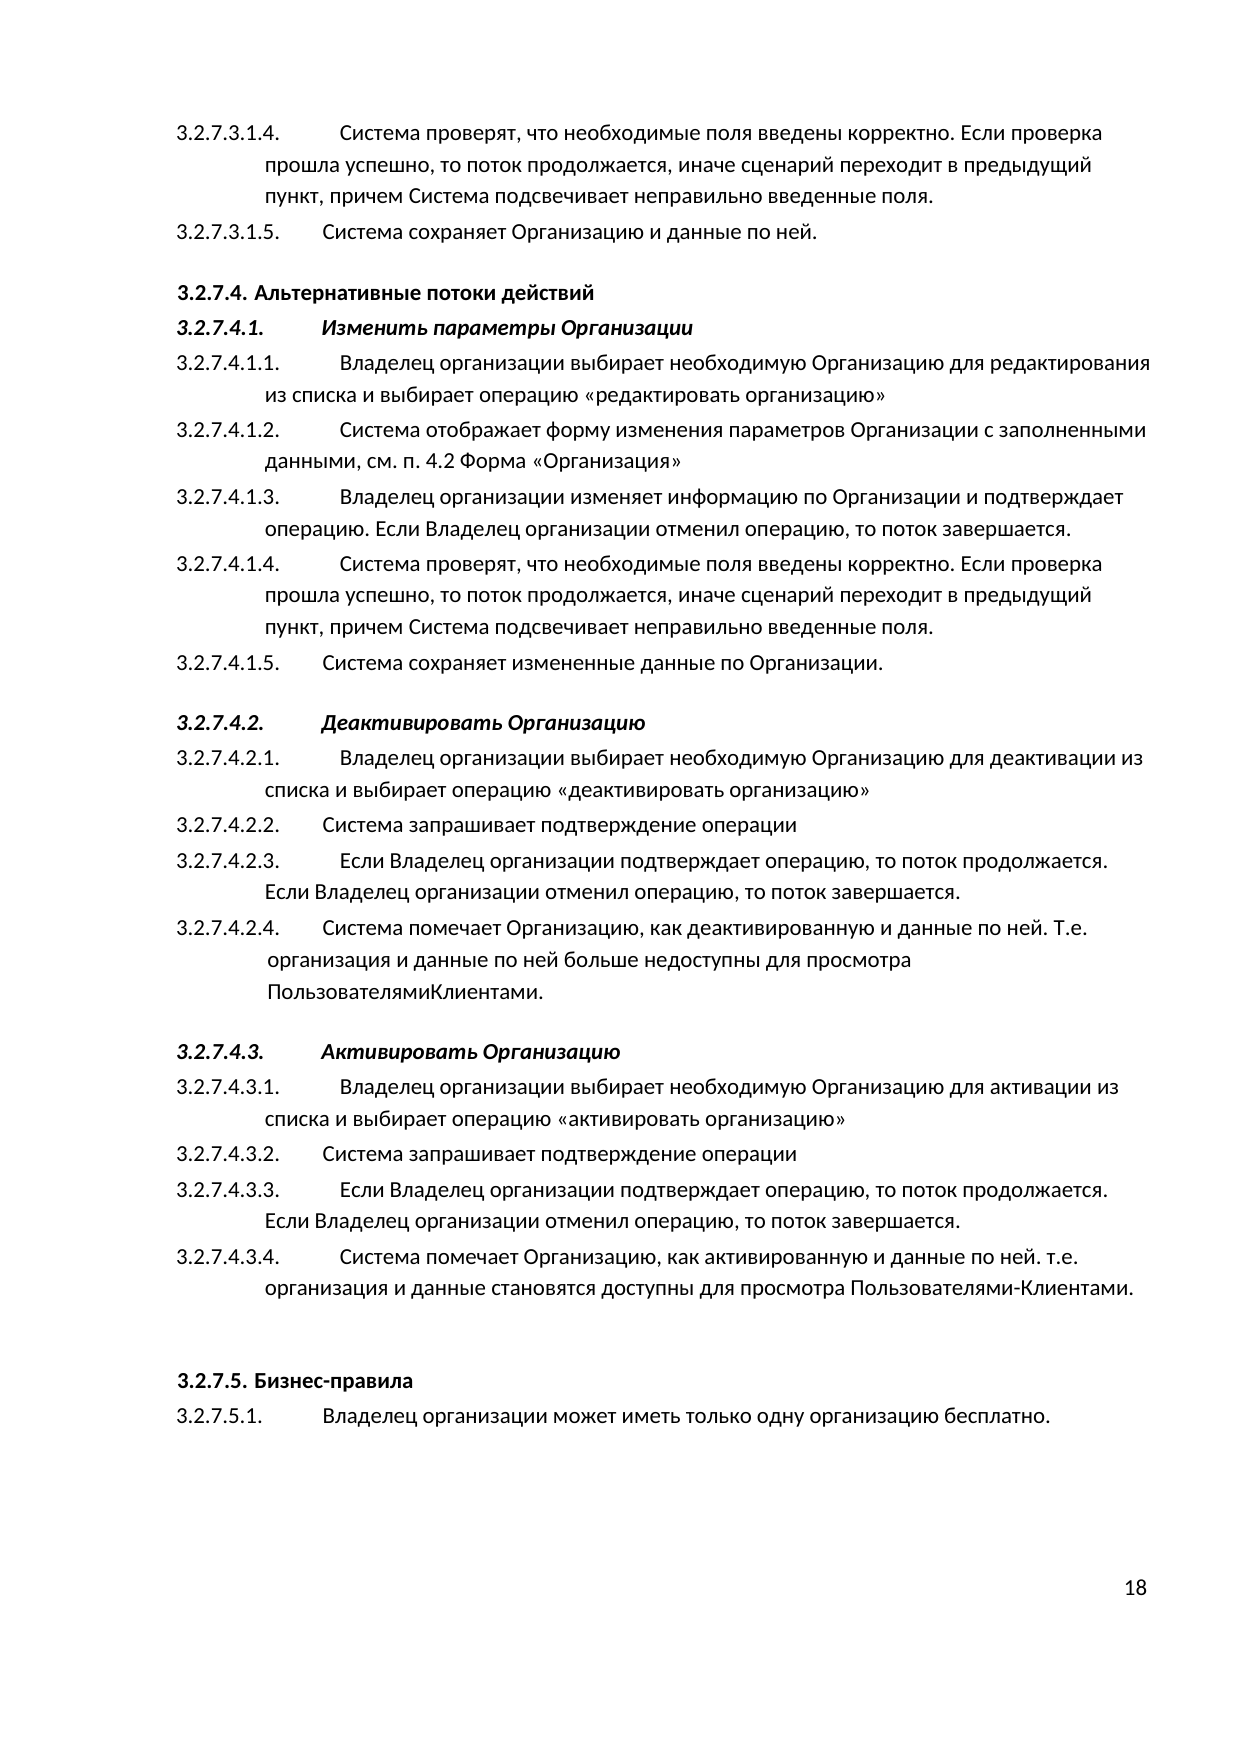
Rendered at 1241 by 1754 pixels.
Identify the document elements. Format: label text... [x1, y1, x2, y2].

text 3.2.7.4.3.4. Система помечает Организацию, как активированную и данные по ней. т.е. организация и данные становятся доступны для просмотра Пользователями-Клиентами. [176, 1242, 1152, 1301]
text 3.2.7.4.2.2. Система запрашивает подтверждение операции [176, 811, 1152, 838]
text организация и данные по ней больше недоступны для просмотра ПользователямиКлиентами. [267, 946, 1152, 1005]
text 3.2.7.4.2.1. Владелец организации выбирает необходимую Организацию для деактивации из списка и выбирает операцию «деактивировать организацию» [176, 743, 1152, 803]
text 3.2.7.3.1.5. Система сохраняет Организацию и данные по ней. [176, 217, 1152, 245]
text 3.2.7.4.1.1. Владелец организации выбирает необходимую Организацию для редактирования из списка и выбирает операцию «редактировать организацию» [176, 348, 1152, 408]
text 3.2.7.5. Бизнес-правила [177, 1366, 1152, 1394]
subtitle 3.2.7.4.3. Активировать Организацию [176, 1037, 1152, 1065]
text 3.2.7.5.1. Владелец организации может иметь только одну организацию бесплатно. [176, 1401, 1152, 1429]
text 3.2.7.4.3.2. Система запрашивает подтверждение операции [176, 1139, 1152, 1167]
text 3.2.7.4.1.3. Владелец организации изменяет информацию по Организации и подтверждает операцию. Если Владелец организации отменил операцию, то поток завершается. [176, 482, 1152, 542]
text 3.2.7.4.1.4. Система проверят, что необходимые поля введены корректно. Если проверка прошла успешно, то поток продолжается, иначе сценарий переходит в предыдущий пункт, причем Система подсвечивает неправильно введенные поля. [176, 549, 1152, 640]
text 3.2.7.4.3.1. Владелец организации выбирает необходимую Организацию для активации из списка и выбирает операцию «активировать организацию» [176, 1072, 1152, 1132]
subtitle 3.2.7.4.2. Деактивировать Организацию [176, 708, 1152, 736]
text 3.2.7.3.1.4. Система проверят, что необходимые поля введены корректно. Если проверка прошла успешно, то поток продолжается, иначе сценарий переходит в предыдущий пункт, причем Система подсвечивает неправильно введенные поля. [176, 118, 1152, 209]
text 3.2.7.4.1.5. Система сохраняет измененные данные по Организации. [176, 648, 1152, 676]
subtitle 3.2.7.4. Альтернативные потоки действий [177, 278, 1152, 306]
text 3.2.7.4.1.2. Система отображает форму изменения параметров Организации с заполненными данными, см. п. 4.2 Форма «Организация» [176, 415, 1152, 475]
text 3.2.7.4.3.3. Если Владелец организации подтверждает операцию, то поток продолжается. Если Владелец организации отменил операцию, то поток завершается. [176, 1175, 1152, 1234]
subtitle 3.2.7.4.1. Изменить параметры Организации [176, 313, 1152, 341]
text 3.2.7.4.2.4. Система помечает Организацию, как деактивированную и данные по ней. Т.е. [176, 913, 1152, 941]
text 3.2.7.4.2.3. Если Владелец организации подтверждает операцию, то поток продолжается. Если Владелец организации отменил операцию, то поток завершается. [176, 846, 1152, 906]
